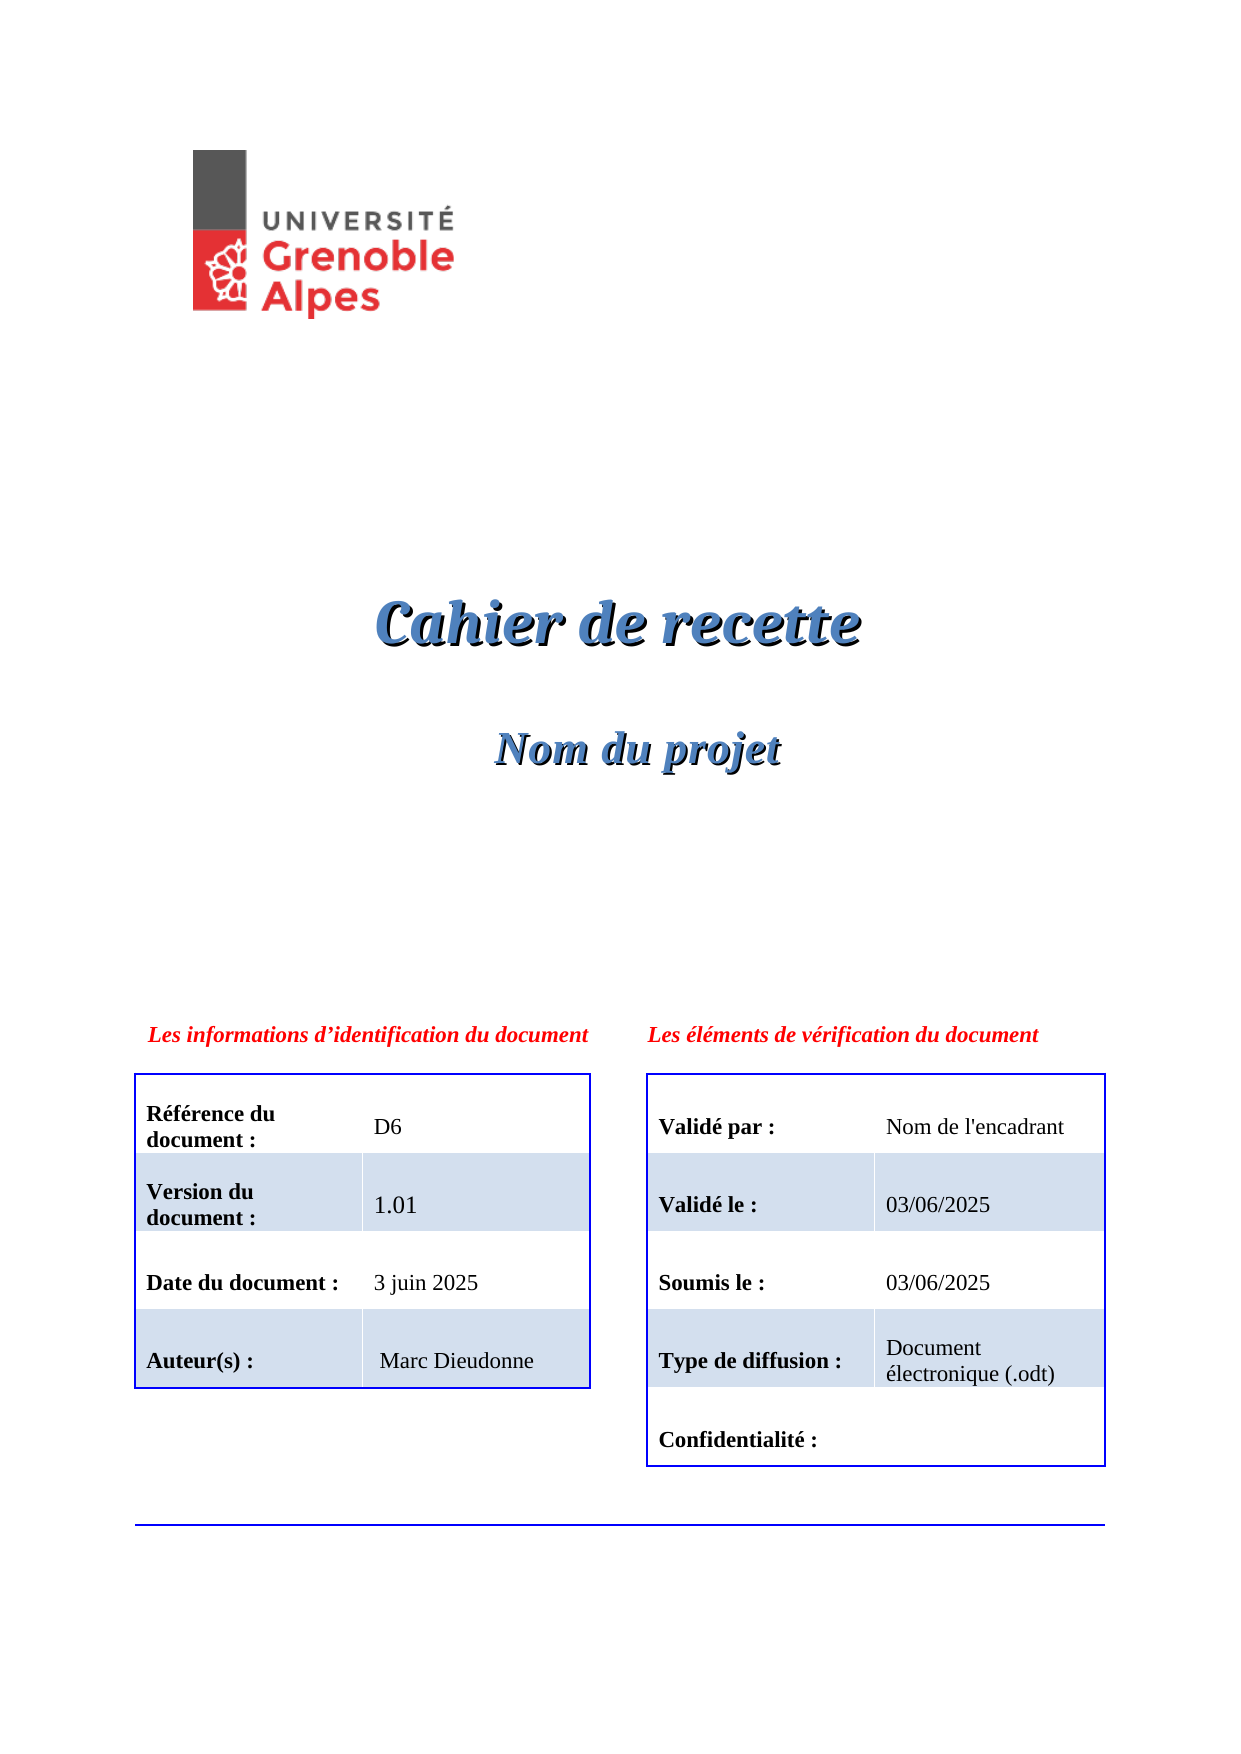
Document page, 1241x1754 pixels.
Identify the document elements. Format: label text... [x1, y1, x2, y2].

table_cell [647, 1467, 874, 1524]
table_cell [590, 1387, 646, 1465]
table_cell 03/06/2025 [875, 1153, 1104, 1231]
table_cell [591, 1231, 646, 1309]
table_cell Version du document : [136, 1153, 362, 1231]
table_cell Date du document : [136, 1231, 362, 1309]
table_cell [363, 1465, 590, 1524]
table_header [591, 1073, 646, 1152]
table_cell Marc Dieudonne [363, 1309, 589, 1387]
table_cell Document électronique (.odt) [875, 1309, 1104, 1387]
title Cahier de recette [148, 587, 1092, 659]
table_cell [363, 1389, 590, 1465]
text Les informations d’identification du document Les éléments de vérification du document [148, 1021, 1092, 1048]
table_header Validé par : [648, 1075, 874, 1152]
table_cell [590, 1465, 647, 1524]
table_cell 3 juin 2025 [363, 1231, 589, 1309]
table_cell [135, 1465, 362, 1524]
table_header Nom de l'encadrant [875, 1075, 1104, 1152]
table_cell Soumis le : [648, 1231, 874, 1309]
subtitle Nom du projet [148, 720, 1092, 773]
table_cell [875, 1387, 1104, 1465]
table_cell [591, 1309, 646, 1387]
table_header D6 [363, 1075, 589, 1152]
table_cell [591, 1153, 646, 1231]
table_cell 03/06/2025 [875, 1231, 1104, 1309]
table_cell Validé le : [648, 1153, 874, 1231]
table_cell [135, 1389, 362, 1465]
table_cell Confidentialité : [648, 1387, 874, 1465]
table_cell 1.01 [363, 1153, 589, 1231]
table_header Référence du document : [136, 1075, 362, 1152]
picture [193, 150, 454, 319]
table_cell Auteur(s) : [136, 1309, 362, 1387]
table_cell [875, 1467, 1105, 1524]
table_cell Type de diffusion : [648, 1309, 874, 1387]
